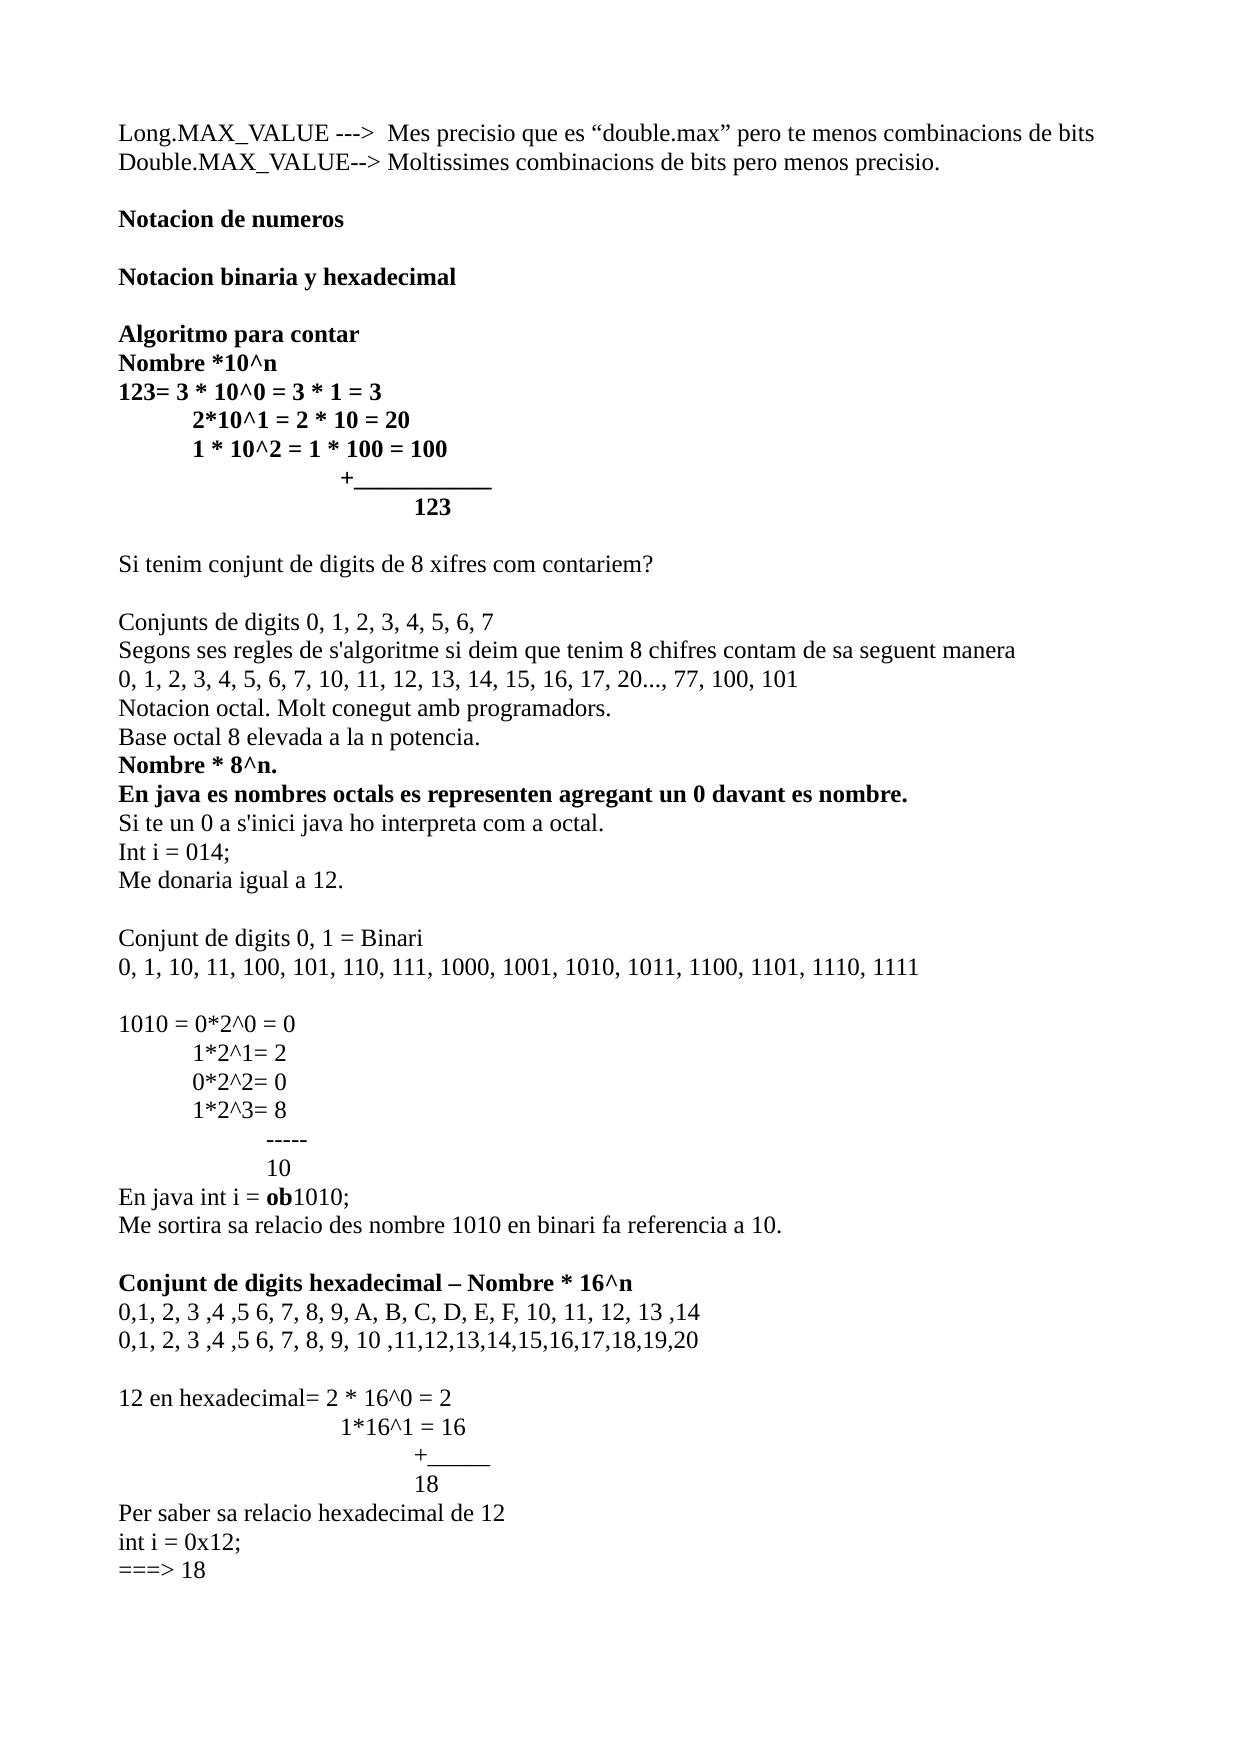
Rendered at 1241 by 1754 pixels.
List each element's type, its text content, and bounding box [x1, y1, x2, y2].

text Algoritmo para contar [118, 319, 1122, 348]
text 0,1, 2, 3 ,4 ,5 6, 7, 8, 9, A, B, C, D, E, F, 10, 11, 12, 13 ,14 [118, 1297, 1122, 1326]
text Notacion de numeros [118, 204, 1122, 233]
text +___________ [118, 463, 1122, 492]
text Conjunt de digits 0, 1 = Binari [118, 923, 1122, 952]
text Nombre * 8^n. [118, 751, 1122, 779]
text Notacion binaria y hexadecimal [118, 262, 1122, 291]
text Segons ses regles de s'algoritme si deim que tenim 8 chifres contam de sa seguent manera [118, 636, 1122, 664]
text 0, 1, 2, 3, 4, 5, 6, 7, 10, 11, 12, 13, 14, 15, 16, 17, 20..., 77, 100, 101 [118, 664, 1122, 693]
text Double.MAX_VALUE--> Moltissimes combinacions de bits pero menos precisio. [118, 147, 1122, 176]
text 1*16^1 = 16 [118, 1412, 1122, 1441]
text 2*10^1 = 2 * 10 = 20 [118, 406, 1122, 434]
text Nombre *10^n [118, 348, 1122, 377]
text Per saber sa relacio hexadecimal de 12 [118, 1498, 1122, 1527]
text 0*2^2= 0 [118, 1067, 1122, 1096]
text 0, 1, 10, 11, 100, 101, 110, 111, 1000, 1001, 1010, 1011, 1100, 1101, 1110, 1111 [118, 952, 1122, 981]
text En java int i = ob1010; [118, 1182, 1122, 1211]
text 0,1, 2, 3 ,4 ,5 6, 7, 8, 9, 10 ,11,12,13,14,15,16,17,18,19,20 [118, 1326, 1122, 1354]
text Me donaria igual a 12. [118, 866, 1122, 894]
text Si tenim conjunt de digits de 8 xifres com contariem? [118, 549, 1122, 578]
text int i = 0x12; [118, 1527, 1122, 1556]
text 123 [118, 492, 1122, 521]
text Int i = 014; [118, 837, 1122, 866]
text 1*2^3= 8 [118, 1096, 1122, 1124]
text Long.MAX_VALUE ---> Mes precisio que es “double.max” pero te menos combinacions de bits [118, 118, 1122, 147]
text En java es nombres octals es representen agregant un 0 davant es nombre. [118, 779, 1122, 808]
text Si te un 0 a s'inici java ho interpreta com a octal. [118, 808, 1122, 837]
text Base octal 8 elevada a la n potencia. [118, 722, 1122, 751]
text 1010 = 0*2^0 = 0 [118, 1009, 1122, 1038]
text +_____ [118, 1441, 1122, 1469]
text 1 * 10^2 = 1 * 100 = 100 [118, 434, 1122, 463]
text Conjunt de digits hexadecimal – Nombre * 16^n [118, 1268, 1122, 1297]
text 12 en hexadecimal= 2 * 16^0 = 2 [118, 1383, 1122, 1412]
text ----- [118, 1124, 1122, 1153]
text Conjunts de digits 0, 1, 2, 3, 4, 5, 6, 7 [118, 607, 1122, 636]
text 123= 3 * 10^0 = 3 * 1 = 3 [118, 377, 1122, 406]
text 10 [118, 1153, 1122, 1182]
text Me sortira sa relacio des nombre 1010 en binari fa referencia a 10. [118, 1211, 1122, 1239]
text 1*2^1= 2 [118, 1038, 1122, 1067]
text ===> 18 [118, 1556, 1122, 1584]
text 18 [118, 1469, 1122, 1498]
text Notacion octal. Molt conegut amb programadors. [118, 693, 1122, 722]
